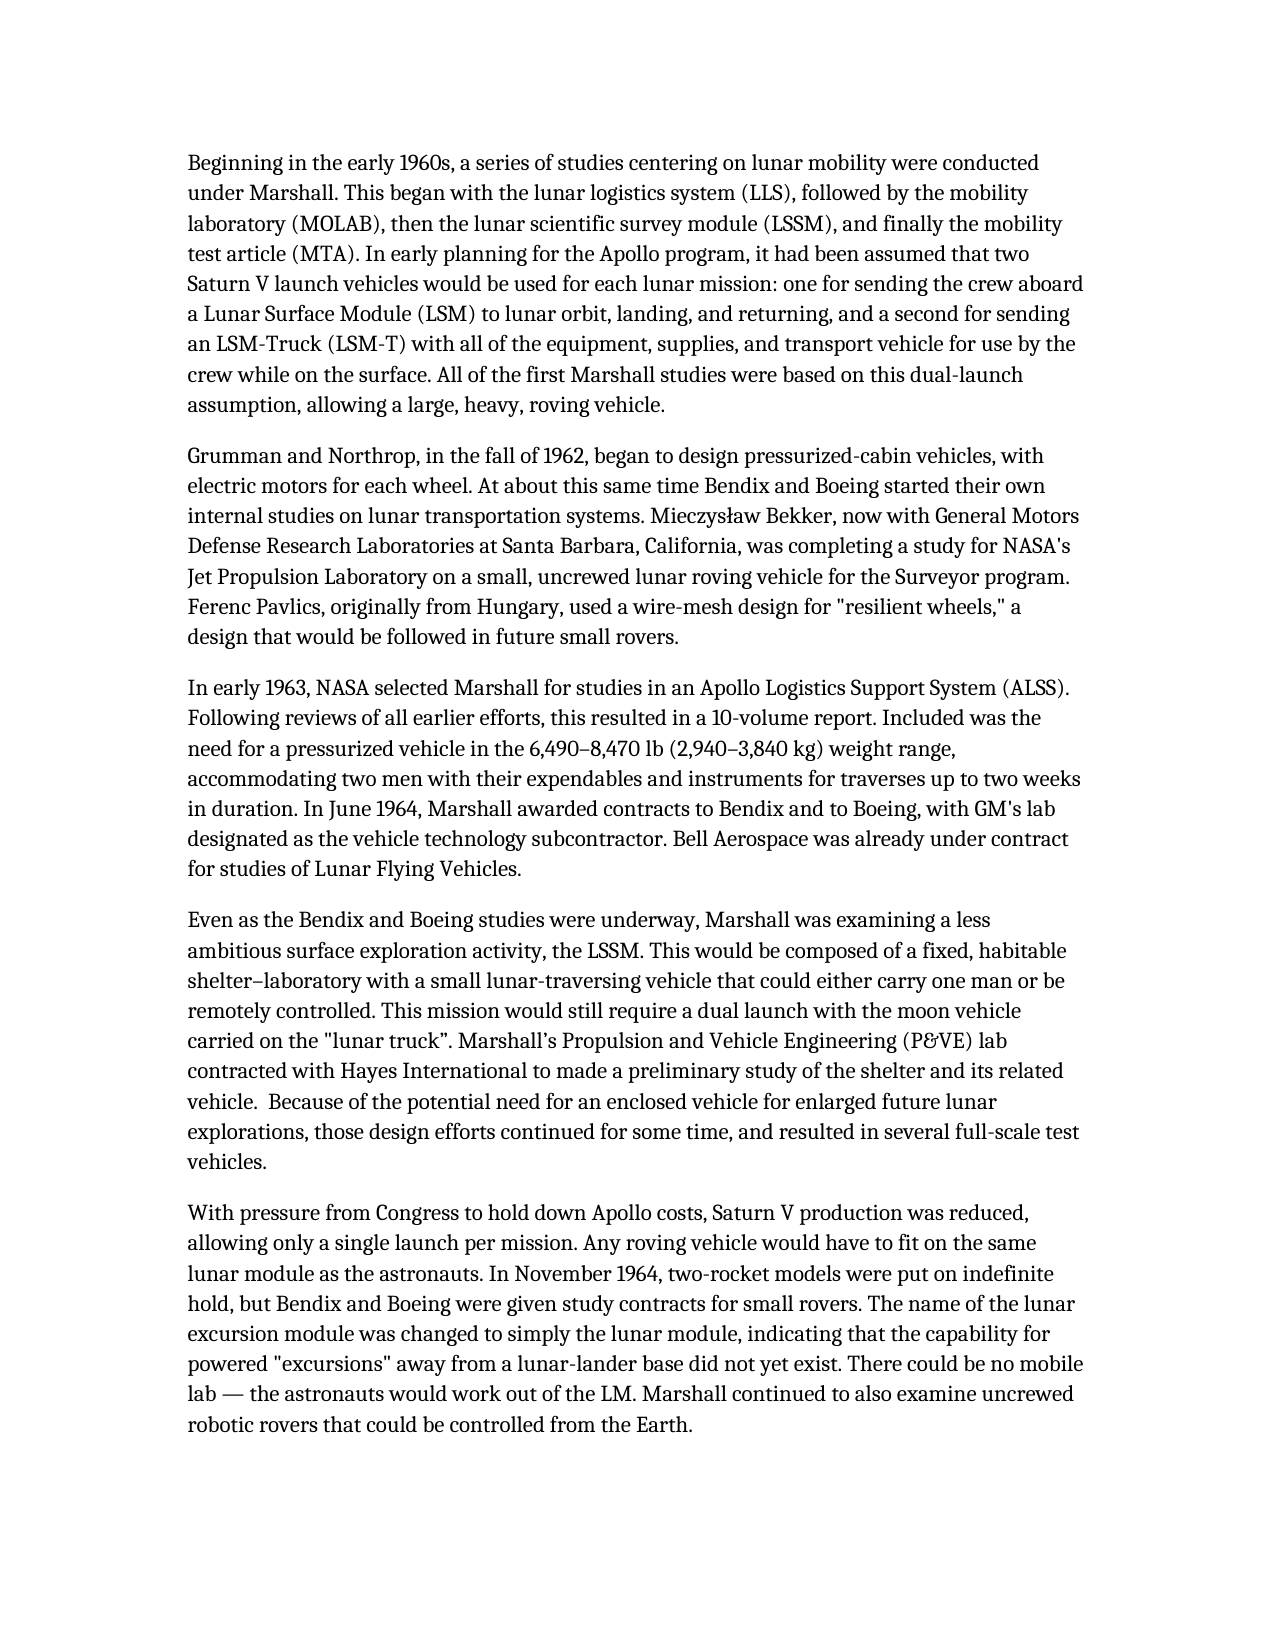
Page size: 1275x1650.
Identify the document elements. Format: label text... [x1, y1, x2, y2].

text In early 1963, NASA selected Marshall for studies in an Apollo Logistics Support System (ALSS). Following reviews of all earlier efforts, this resulted in a 10-volume report. Included was the need for a pressurized vehicle in the 6,490–8,470 lb (2,940–3,840 kg) weight range, accommodating two men with their expendables and instruments for traverses up to two weeks in duration. In June 1964, Marshall awarded contracts to Bendix and to Boeing, with GM's lab designated as the vehicle technology subcontractor. Bell Aerospace was already under contract for studies of Lunar Flying Vehicles. [187, 675, 1087, 883]
text With pressure from Congress to hold down Apollo costs, Saturn V production was reduced, allowing only a single launch per mission. Any roving vehicle would have to fit on the same lunar module as the astronauts. In November 1964, two-rocket models were put on indefinite hold, but Bendix and Boeing were given study contracts for small rovers. The name of the lunar excursion module was changed to simply the lunar module, indicating that the capability for powered "excursions" away from a lunar-lander base did not yet exist. There could be no mobile lab — the astronauts would work out of the LM. Marshall continued to also examine uncrewed robotic rovers that could be controlled from the Earth. [187, 1200, 1087, 1438]
text Grumman and Northrop, in the fall of 1962, began to design pressurized-cabin vehicles, with electric motors for each wheel. At about this same time Bendix and Boeing started their own internal studies on lunar transportation systems. Mieczysław Bekker, now with General Motors Defense Research Laboratories at Santa Barbara, California, was completing a study for NASA's Jet Propulsion Laboratory on a small, uncrewed lunar roving vehicle for the Surveyor program. Ferenc Pavlics, originally from Hungary, used a wire-mesh design for "resilient wheels," a design that would be followed in future small rovers. [187, 443, 1087, 650]
text Beginning in the early 1960s, a series of studies centering on lunar mobility were conducted under Marshall. This began with the lunar logistics system (LLS), followed by the mobility laboratory (MOLAB), then the lunar scientific survey module (LSSM), and finally the mobility test article (MTA). In early planning for the Apollo program, it had been assumed that two Saturn V launch vehicles would be used for each lunar mission: one for sending the crew aboard a Lunar Surface Module (LSM) to lunar orbit, landing, and returning, and a second for sending an LSM-Truck (LSM-T) with all of the equipment, supplies, and transport vehicle for use by the crew while on the surface. All of the first Marshall studies were based on this dual-launch assumption, allowing a large, heavy, roving vehicle. [187, 150, 1087, 418]
text Even as the Bendix and Boeing studies were underway, Marshall was examining a less ambitious surface exploration activity, the LSSM. This would be composed of a fixed, habitable shelter–laboratory with a small lunar-traversing vehicle that could either carry one man or be remotely controlled. This mission would still require a dual launch with the moon vehicle carried on the "lunar truck”. Marshall’s Propulsion and Vehicle Engineering (P&VE) lab contracted with Hayes International to made a preliminary study of the shelter and its related vehicle. Because of the potential need for an enclosed vehicle for enlarged future lunar explorations, those design efforts continued for some time, and resulted in several full-scale test vehicles. [187, 907, 1087, 1175]
